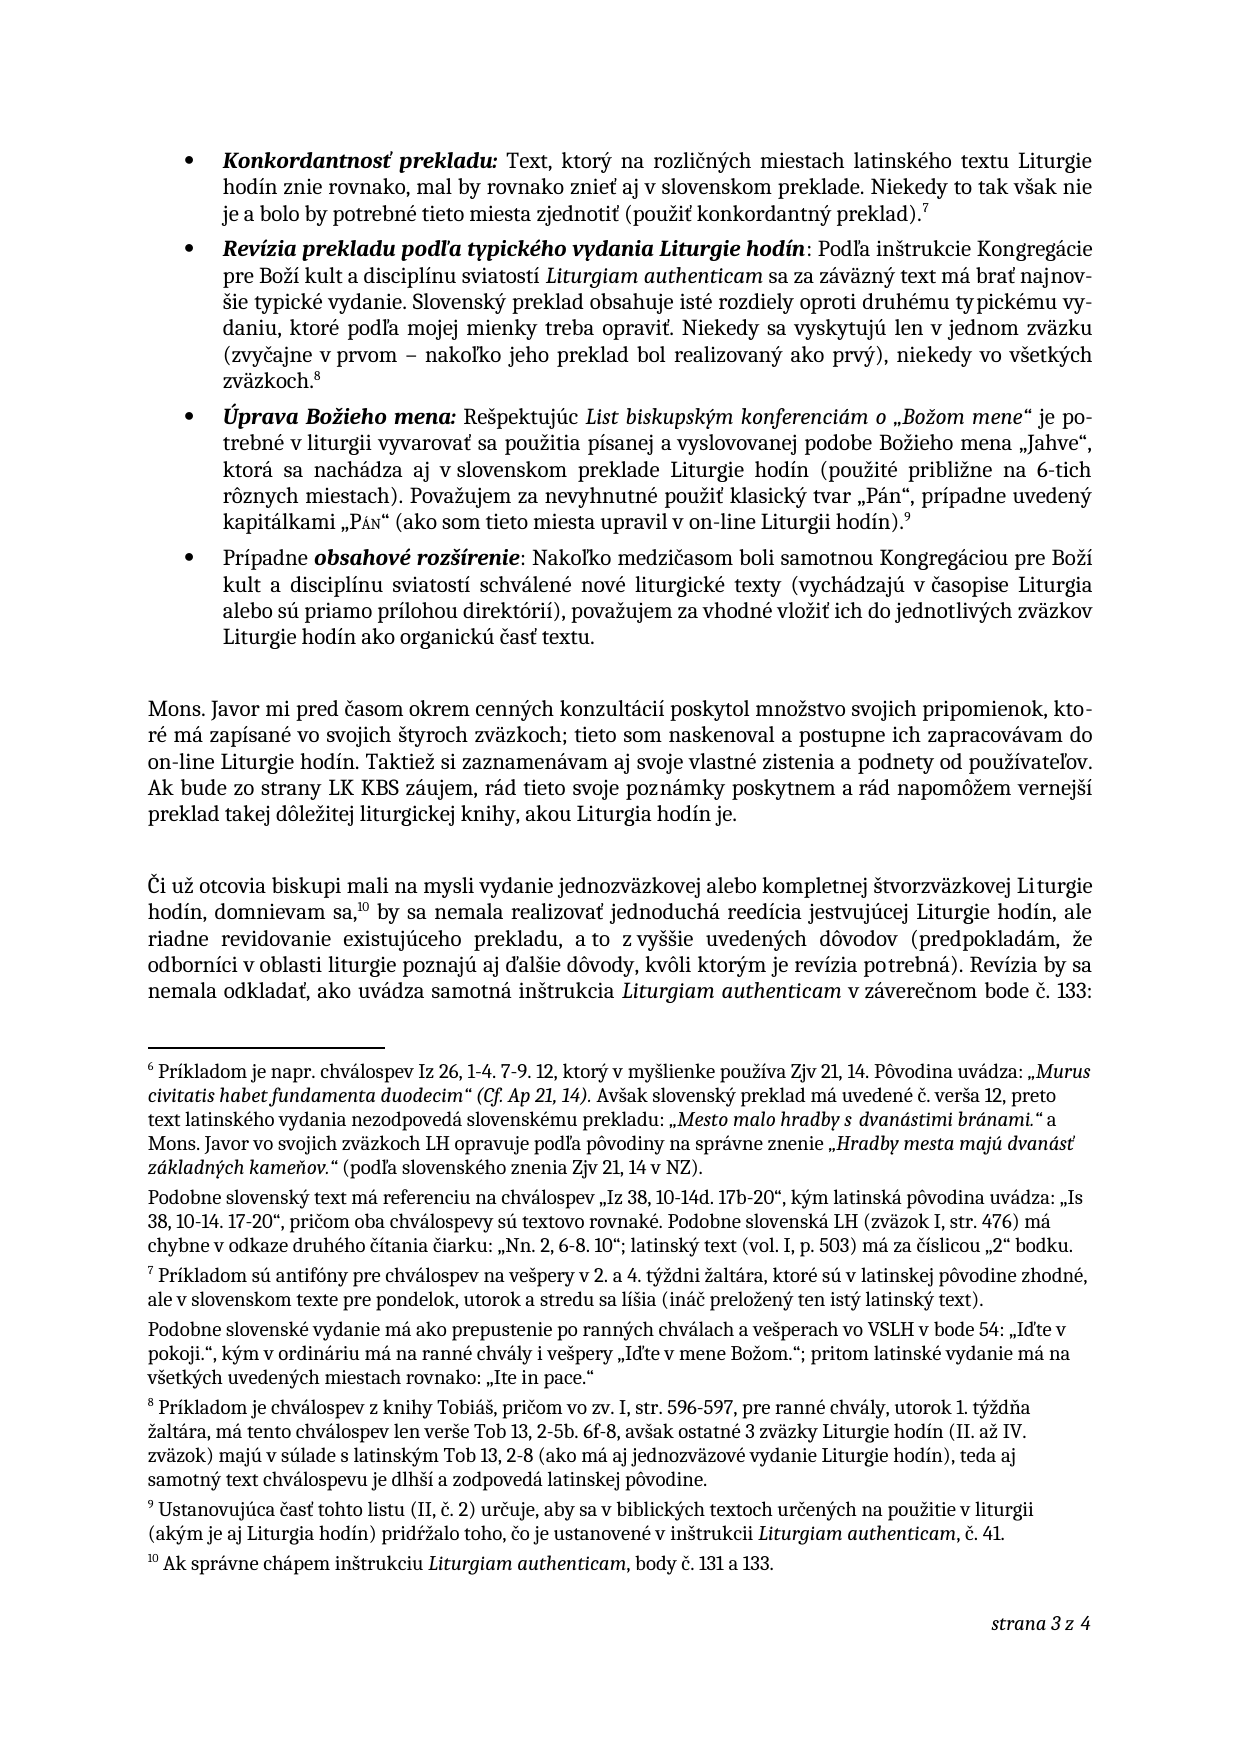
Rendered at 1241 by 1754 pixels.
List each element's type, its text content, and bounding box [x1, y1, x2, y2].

list Príkladom sú antifóny pre chválospev na vešpery v 2. a 4. týždni žaltára, ktoré sú v latinskej pôvodine zhodné, ale v slovenskom texte pre pondelok, utorok a stredu sa líšia (ináč preložený ten istý latinský text). [148, 1264, 1093, 1312]
list Príkladom je napr. chválospev Iz 26, 1-4. 7-9. 12, ktorý v myšlienke používa Zjv 21, 14. Pôvodina uvádza: „Murus civitatis habet fundamenta duodecim“ (Cf. Ap 21, 14). Avšak slovenský preklad má uvedené č. verša 12, preto text latinského vydania nezodpovedá slovenskému prekladu: „Mesto malo hradby s dvanástimi bránami.“ a Mons. Javor vo svojich zväzkoch LH opravuje podľa pôvodiny na správne znenie „Hradby mesta majú dvanásť základných kameňov.“ (podľa slovenského znenia Zjv 21, 14 v NZ). [148, 1060, 1093, 1180]
list Príkladom je chválospev z knihy Tobiáš, pričom vo zv. I, str. 596-597, pre ranné chvály, utorok 1. týždňa žaltára, má tento chválospev len verše Tob 13, 2-5b. 6f-8, avšak ostatné 3 zväzky Liturgie hodín (II. až IV. zväzok) majú v súlade s latinským Tob 13, 2-8 (ako má aj jednozväzové vydanie Liturgie hodín), teda aj samotný text chválospevu je dlhší a zodpovedá latinskej pôvodine. [148, 1396, 1093, 1492]
text Ak správne chápem inštrukciu Liturgiam authen­ti­cam, body č. 131 a 133. [148, 1552, 1093, 1576]
list Podobne slovenský text má referenciu na chválospev „Iz 38, 10-14d. 17b-20“, kým latinská pôvodina uvádza: „Is 38, 10-14. 17-20“, pričom oba chválospevy sú textovo rovnaké. Podobne slovenská LH (zväzok I, str. 476) má chybne v odkaze druhého čítania čiarku: „Nn. 2, 6-8. 10“; latinský text (vol. I, p. 503) má za číslicou „2“ bodku. [148, 1186, 1093, 1257]
list Úprava Božieho mena: Rešpektujúc List biskupským konferenciám o „Božom mene“ je po­treb­né v liturgii vyvarovať sa použitia písanej a vyslovovanej podobe Božieho mena „Jahve“, ktorá sa nachádza aj v slovenskom preklade Liturgie hodín (použité približne na 6-tich rôznych miestach). Považujem za nevyhnutné použiť klasický tvar „Pán“, prípadne uvedený kapitálkami „Pán“ (ako som tieto miesta upravil v on-line Liturgii hodín). [185, 404, 1093, 536]
text Či už otcovia biskupi mali na mysli vydanie jednozväzkovej alebo kompletnej štvorzväzkovej Li­tur­gie hodín, domnievam sa, by sa nemala realizovať jednoduchá reedícia jestvujúcej Liturgie hodín, ale riadne revi­do­va­nie existujúceho prekladu, a to z vyššie uvedených dôvodov (pred­po­kla­dám, že odborníci v oblasti liturgie poznajú aj ďalšie dôvody, kvôli ktorým je revízia po­treb­ná). Revízia by sa nemala odkladať, ako uvádza samotná inštrukcia Liturgiam authen­ti­cam v zá­ve­reč­nom bode č. 133: [148, 873, 1093, 1004]
list Konkordantnosť prekladu: Text, ktorý na rozličných miestach latinského textu Liturgie hodín znie rovnako, mal by rovnako znieť aj v slovenskom preklade. Niekedy to tak však nie je a bolo by potrebné tieto miesta zjednotiť (použiť konkordantný preklad). [185, 148, 1093, 227]
list Podobne slovenské vydanie má ako prepustenie po ranných chválach a vešperach vo VSLH v bode 54: „Iďte v pokoji.“, kým v ordináriu má na ranné chvály i vešpery „Iďte v mene Božom.“; pritom latinské vydanie má na všetkých uvedených miestach rovnako: „Ite in pace.“ [148, 1318, 1093, 1390]
text Mons. Javor mi pred časom okrem cenných konzultácií poskytol množstvo svojich pripomienok, kto­ré má zapísané vo svojich štyroch zväz­koch; tieto som naskenoval a postupne ich za­pra­co­vá­vam do on-line Liturgie hodín. Taktiež si zaznamenávam aj svoje vlastné zistenia a podnety od po­užívateľov. Ak bude zo stra­ny LK KBS záujem, rád tieto svoje poz­nám­ky poskytnem a rád napomôžem vernejší preklad ta­kej dôležitej liturgickej knihy, akou Li­tur­gia hodín je. [148, 696, 1093, 827]
list Revízia prekladu podľa typického vydania Liturgie hodín: Podľa inštrukcie Kon­gre­gá­cie pre Bo­ží kult a disciplínu sviatostí Liturgiam authenticam sa za záväzný text má brať naj­nov­šie ty­pic­ké vydanie. Slovenský preklad obsahuje isté rozdiely oproti druhému ty­pic­ké­mu vy­da­niu, kto­ré podľa mojej mienky treba opraviť. Niekedy sa vyskytujú len v jed­nom zväz­ku (zvy­čaj­ne v prvom – nakoľko jeho preklad bol realizovaný ako prvý), nie­ke­dy vo všet­kých zväz­koch. [185, 236, 1093, 394]
list Ustanovujúca časť tohto listu (II, č. 2) určuje, aby sa v biblických textoch určených na použitie v liturgii (akým je aj Liturgia hodín) pridŕžalo toho, čo je ustanovené v inštrukcii Liturgiam authenticam, č. 41. [148, 1498, 1093, 1546]
list Prípadne obsahové rozšírenie: Nakoľko medzičasom boli samotnou Kongregáciou pre Bo­ží kult a disciplínu sviatostí schválené nové liturgické texty (vychádzajú v časopise Liturgia alebo sú priamo prílohou direktórií), považujem za vhodné vložiť ich do jednot­livých zväzkov Liturgie hodín ako organickú časť textu. [185, 545, 1093, 650]
